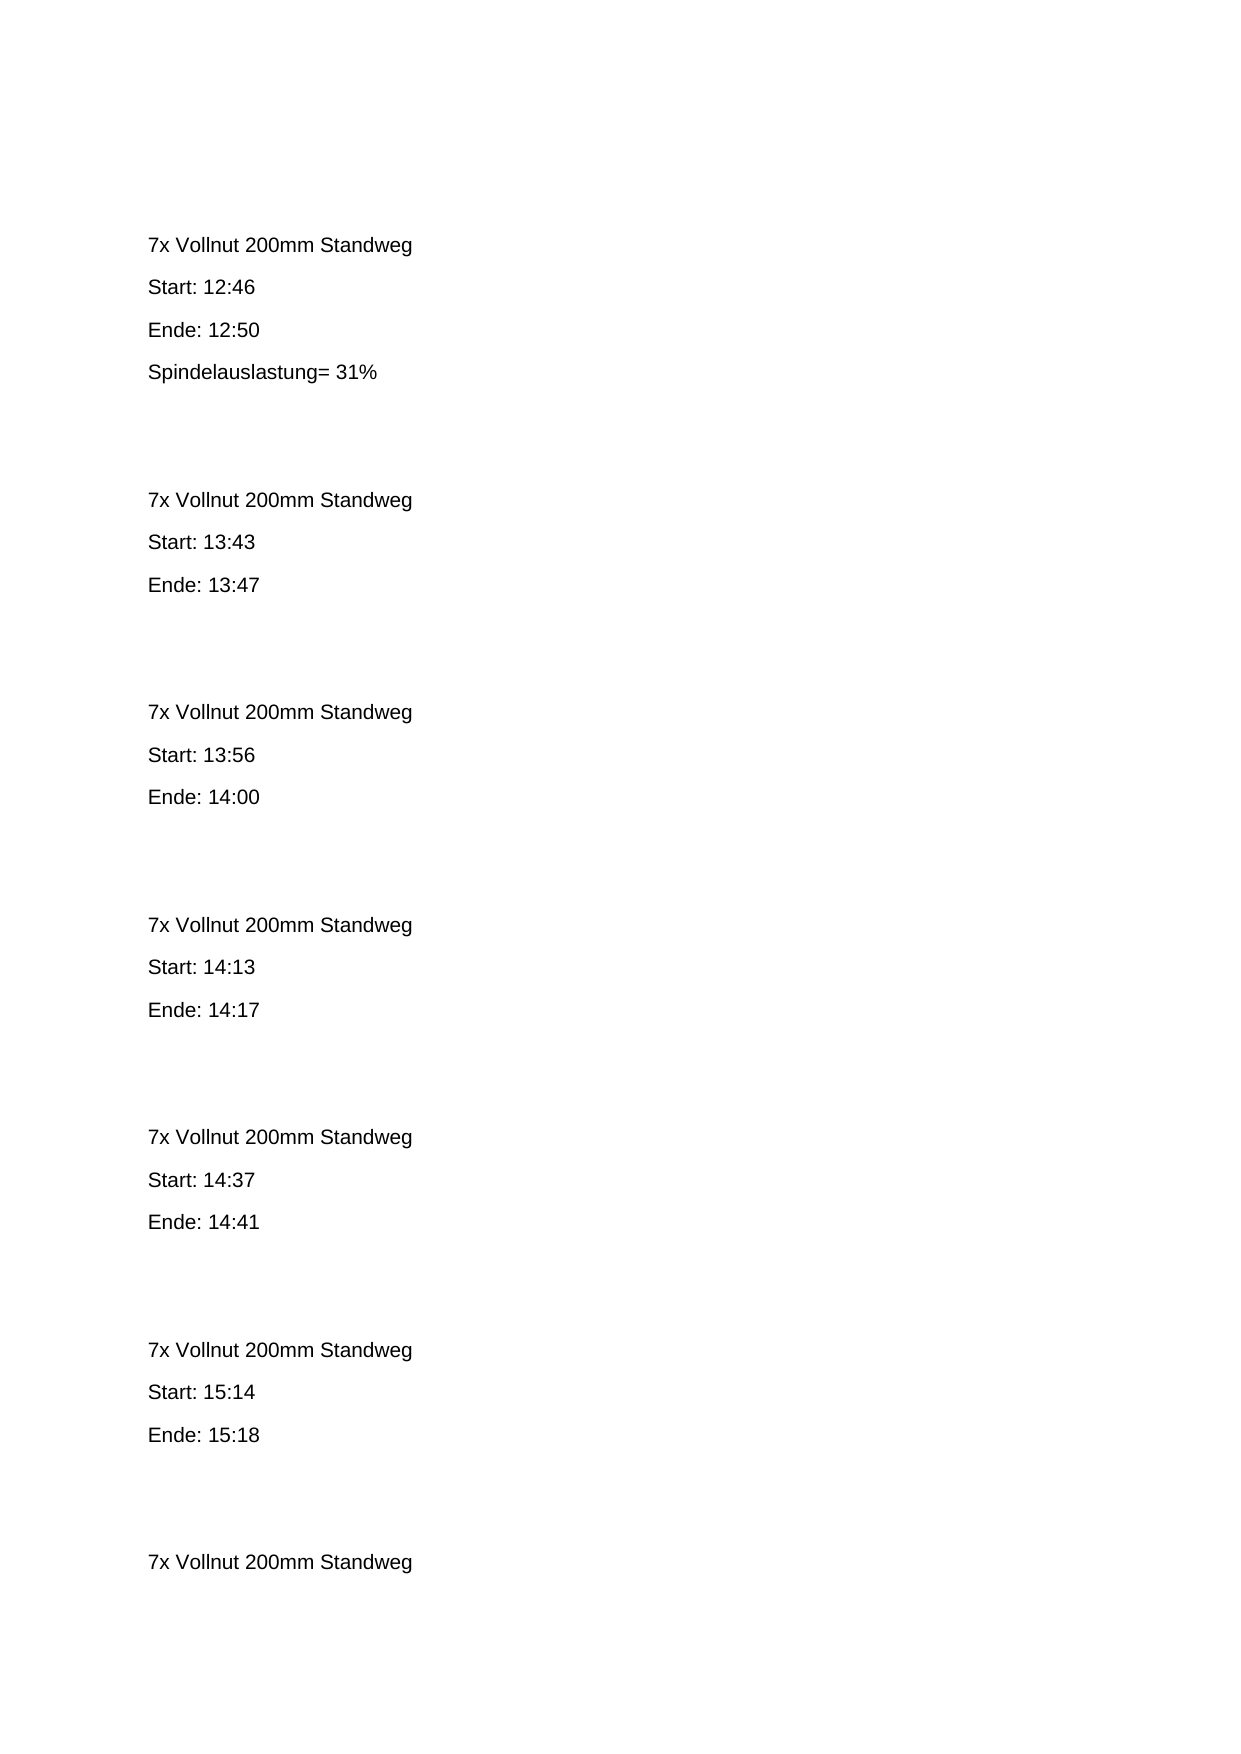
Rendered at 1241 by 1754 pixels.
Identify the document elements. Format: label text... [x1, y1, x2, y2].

text Start: 14:13 [148, 955, 1093, 979]
text Start: 13:56 [148, 743, 1093, 767]
text Spindelauslastung= 31% [148, 360, 1093, 384]
text Ende: 14:00 [148, 785, 1093, 809]
text Start: 12:46 [148, 275, 1093, 299]
text 7x Vollnut 200mm Standweg [148, 1338, 1093, 1362]
text Ende: 12:50 [148, 318, 1093, 342]
text Start: 13:43 [148, 530, 1093, 554]
text Ende: 14:41 [148, 1210, 1093, 1234]
text 7x Vollnut 200mm Standweg [148, 913, 1093, 937]
text Start: 14:37 [148, 1168, 1093, 1192]
text 7x Vollnut 200mm Standweg [148, 1125, 1093, 1149]
text 7x Vollnut 200mm Standweg [148, 488, 1093, 512]
text Ende: 14:17 [148, 998, 1093, 1022]
text 7x Vollnut 200mm Standweg [148, 1550, 1093, 1574]
text 7x Vollnut 200mm Standweg [148, 233, 1093, 257]
text Ende: 13:47 [148, 573, 1093, 597]
text Ende: 15:18 [148, 1423, 1093, 1447]
text Start: 15:14 [148, 1380, 1093, 1404]
text 7x Vollnut 200mm Standweg [148, 700, 1093, 724]
